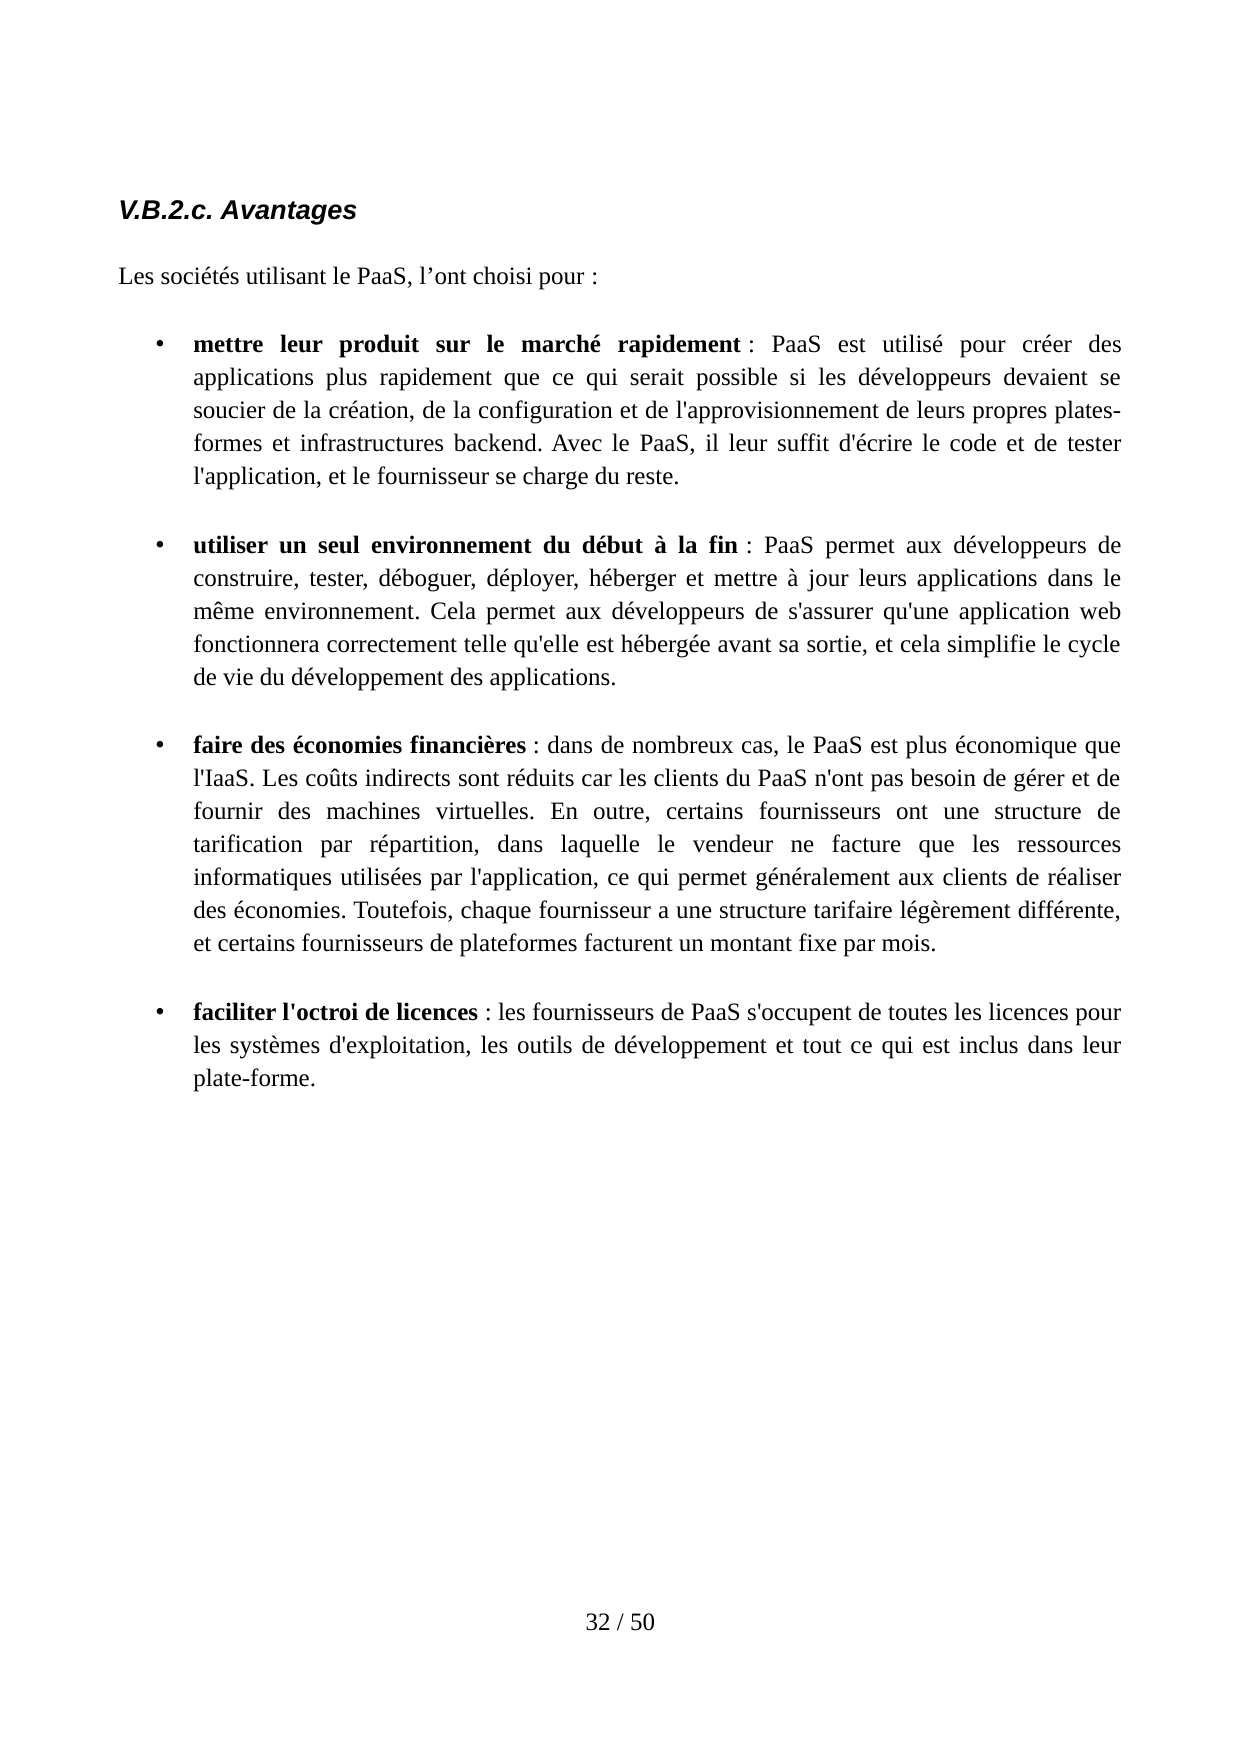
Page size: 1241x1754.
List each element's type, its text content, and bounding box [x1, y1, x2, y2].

list faire des économies financières : dans de nombreux cas, le PaaS est plus économique que l'IaaS. Les coûts indirects sont réduits car les clients du PaaS n'ont pas besoin de gérer et de fournir des machines virtuelles. En outre, certains fournisseurs ont une structure de tarification par répartition, dans laquelle le vendeur ne facture que les ressources informatiques utilisées par l'application, ce qui permet généralement aux clients de réaliser des économies. Toutefois, chaque fournisseur a une structure tarifaire légèrement différente, et certains fournisseurs de plateformes facturent un montant fixe par mois. [156, 730, 1122, 957]
list mettre leur produit sur le marché rapidement : PaaS est utilisé pour créer des applications plus rapidement que ce qui serait possible si les développeurs devaient se soucier de la création, de la configuration et de l'approvisionnement de leurs propres plates-formes et infrastructures backend. Avec le PaaS, il leur suffit d'écrire le code et de tester l'application, et le fournisseur se charge du reste. [156, 329, 1122, 490]
text Les sociétés utilisant le PaaS, l’ont choisi pour : [118, 261, 1122, 289]
list utiliser un seul environnement du début à la fin : PaaS permet aux développeurs de construire, tester, déboguer, déployer, héberger et mettre à jour leurs applications dans le même environnement. Cela permet aux développeurs de s'assurer qu'une application web fonctionnera correctement telle qu'elle est hébergée avant sa sortie, et cela simplifie le cycle de vie du développement des applications. [156, 530, 1122, 691]
list faciliter l'octroi de licences : les fournisseurs de PaaS s'occupent de toutes les licences pour les systèmes d'exploitation, les outils de développement et tout ce qui est inclus dans leur plate-forme. [156, 997, 1122, 1092]
subtitle Avantages [118, 194, 1122, 225]
